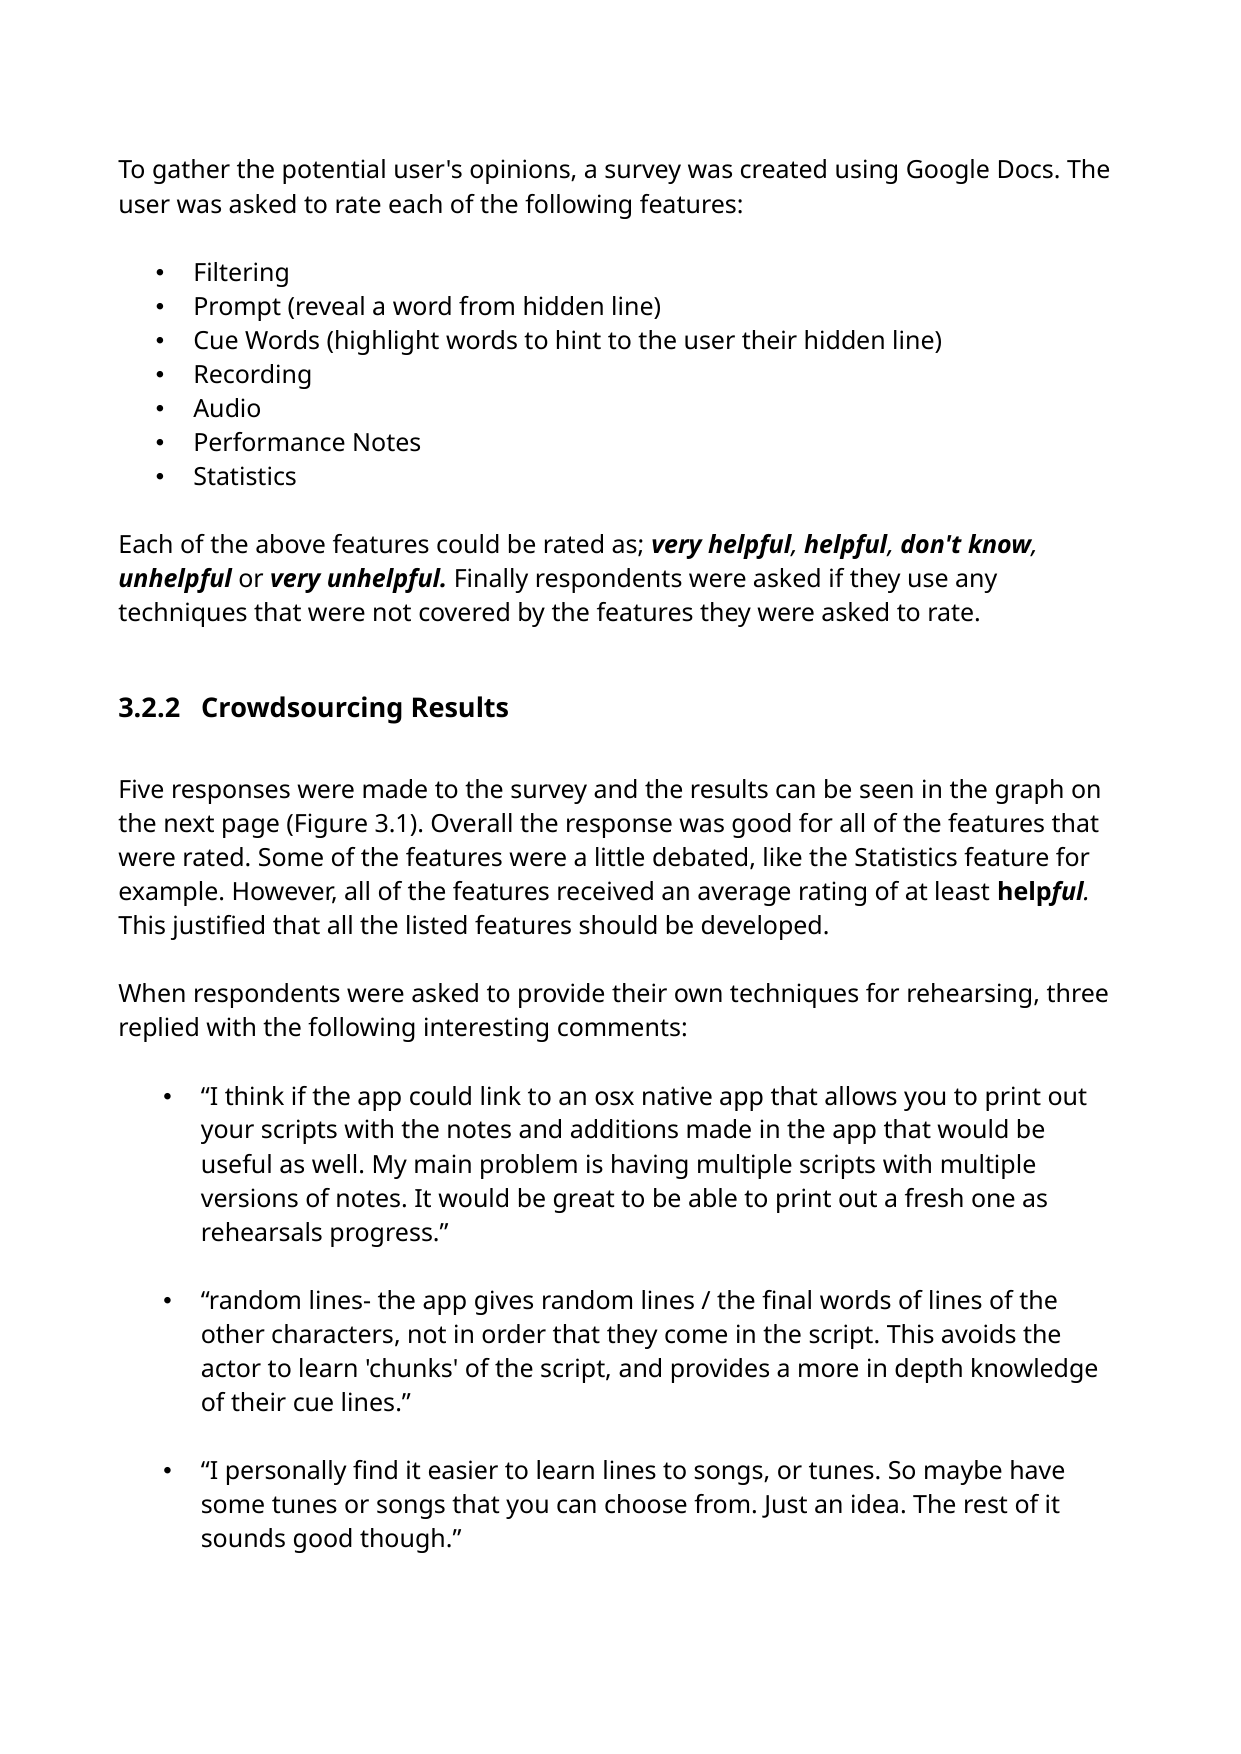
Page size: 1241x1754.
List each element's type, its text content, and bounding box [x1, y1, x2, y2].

text Five responses were made to the survey and the results can be seen in the graph on the next page (Figure 3.1). Overall the response was good for all of the features that were rated. Some of the features were a little debated, like the Statistics feature for example. However, all of the features received an average rating of at least helpful. This justified that all the listed features should be developed. [118, 772, 1122, 942]
list “I personally find it easier to learn lines to songs, or tunes. So maybe have some tunes or songs that you can choose from. Just an idea. The rest of it sounds good though.” [163, 1453, 1122, 1555]
list “I think if the app could link to an osx native app that allows you to print out your scripts with the notes and additions made in the app that would be useful as well. My main problem is having multiple scripts with multiple versions of notes. It would be great to be able to print out a fresh one as rehearsals progress.” [163, 1078, 1122, 1248]
text To gather the potential user's opinions, a survey was created using Google Docs. The user was asked to rate each of the following features: [118, 152, 1122, 220]
list Prompt (reveal a word from hidden line) [156, 288, 1122, 322]
list Audio [156, 391, 1122, 425]
text Each of the above features could be rated as; very helpful, helpful, don't know, unhelpful or very unhelpful. Finally respondents were asked if they use any techniques that were not covered by the features they were asked to rate. [118, 527, 1122, 629]
list Recording [156, 357, 1122, 391]
list Statistics [156, 459, 1122, 493]
list Performance Notes [156, 425, 1122, 459]
text When respondents were asked to provide their own techniques for rehearsing, three replied with the following interesting comments: [118, 976, 1122, 1044]
list Cue Words (highlight words to hint to the user their hidden line) [156, 322, 1122, 357]
list “random lines- the app gives random lines / the final words of lines of the other characters, not in order that they come in the script. This avoids the actor to learn 'chunks' of the script, and provides a more in depth knowledge of their cue lines.” [163, 1282, 1122, 1419]
subtitle 3.2.2 Crowdsourcing Results [118, 688, 1122, 725]
list Filtering [156, 254, 1122, 288]
